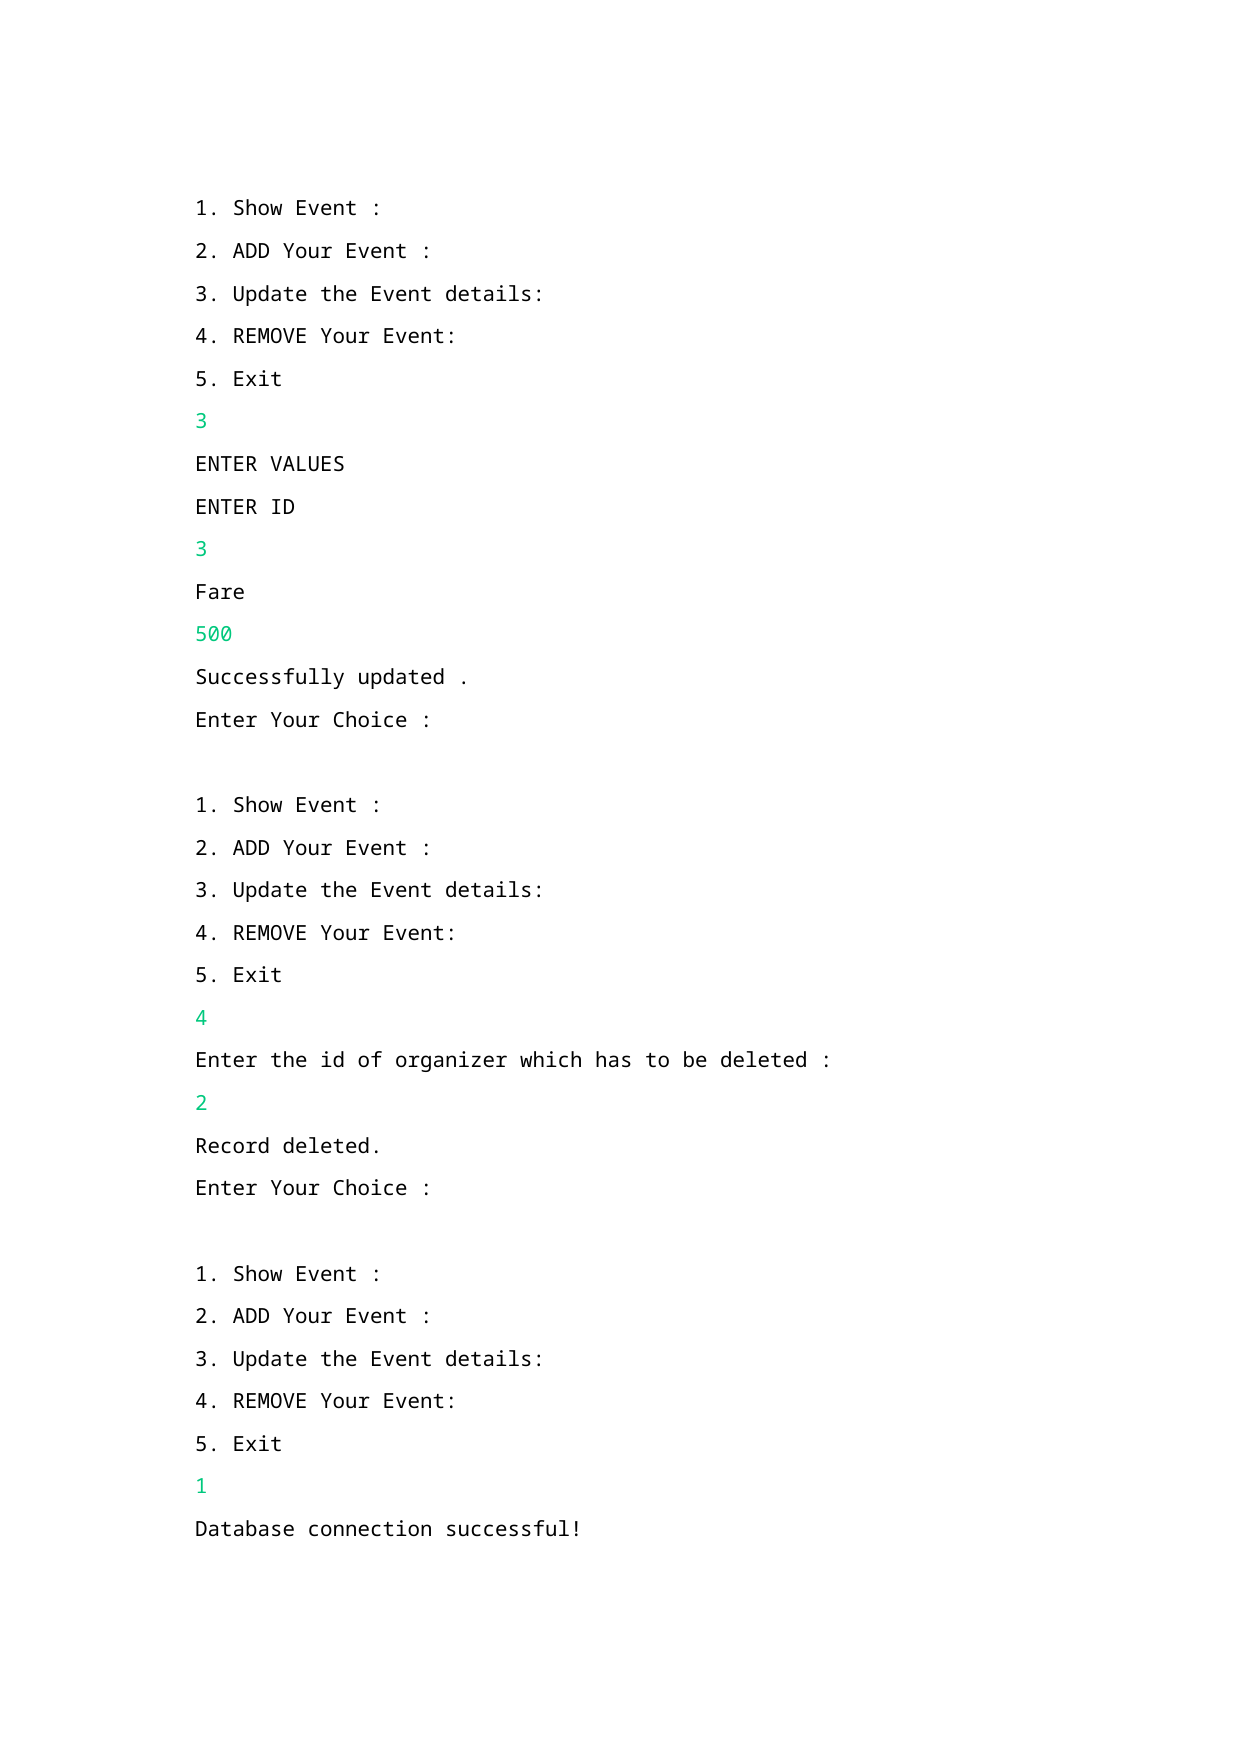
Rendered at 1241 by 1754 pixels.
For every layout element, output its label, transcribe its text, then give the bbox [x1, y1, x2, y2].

text 1. Show Event : [195, 193, 1075, 222]
text 2. ADD Your Event : [195, 833, 1075, 861]
text 5. Exit [195, 960, 1075, 989]
text 500 [195, 619, 1075, 648]
text Fare [195, 577, 1075, 605]
text 4 [195, 1003, 1075, 1031]
text 2. ADD Your Event : [195, 236, 1075, 264]
text Database connection successful! [195, 1514, 1075, 1543]
text 3. Update the Event details: [195, 875, 1075, 904]
text ENTER ID [195, 492, 1075, 520]
text Enter Your Choice : [195, 705, 1075, 733]
text 2. ADD Your Event : [195, 1301, 1075, 1330]
text Enter the id of organizer which has to be deleted : [195, 1046, 1075, 1074]
text 1. Show Event : [195, 1259, 1075, 1287]
text 4. REMOVE Your Event: [195, 1386, 1075, 1415]
text Record deleted. [195, 1131, 1075, 1159]
text 1. Show Event : [195, 790, 1075, 818]
text 3. Update the Event details: [195, 1344, 1075, 1372]
text 5. Exit [195, 364, 1075, 392]
text 5. Exit [195, 1429, 1075, 1457]
text ENTER VALUES [195, 449, 1075, 478]
text Enter Your Choice : [195, 1173, 1075, 1202]
text 3 [195, 407, 1075, 435]
text 1 [195, 1472, 1075, 1500]
text 2 [195, 1088, 1075, 1117]
text Successfully updated . [195, 662, 1075, 691]
text 3. Update the Event details: [195, 279, 1075, 307]
text 4. REMOVE Your Event: [195, 321, 1075, 350]
text 3 [195, 534, 1075, 563]
text 4. REMOVE Your Event: [195, 918, 1075, 946]
